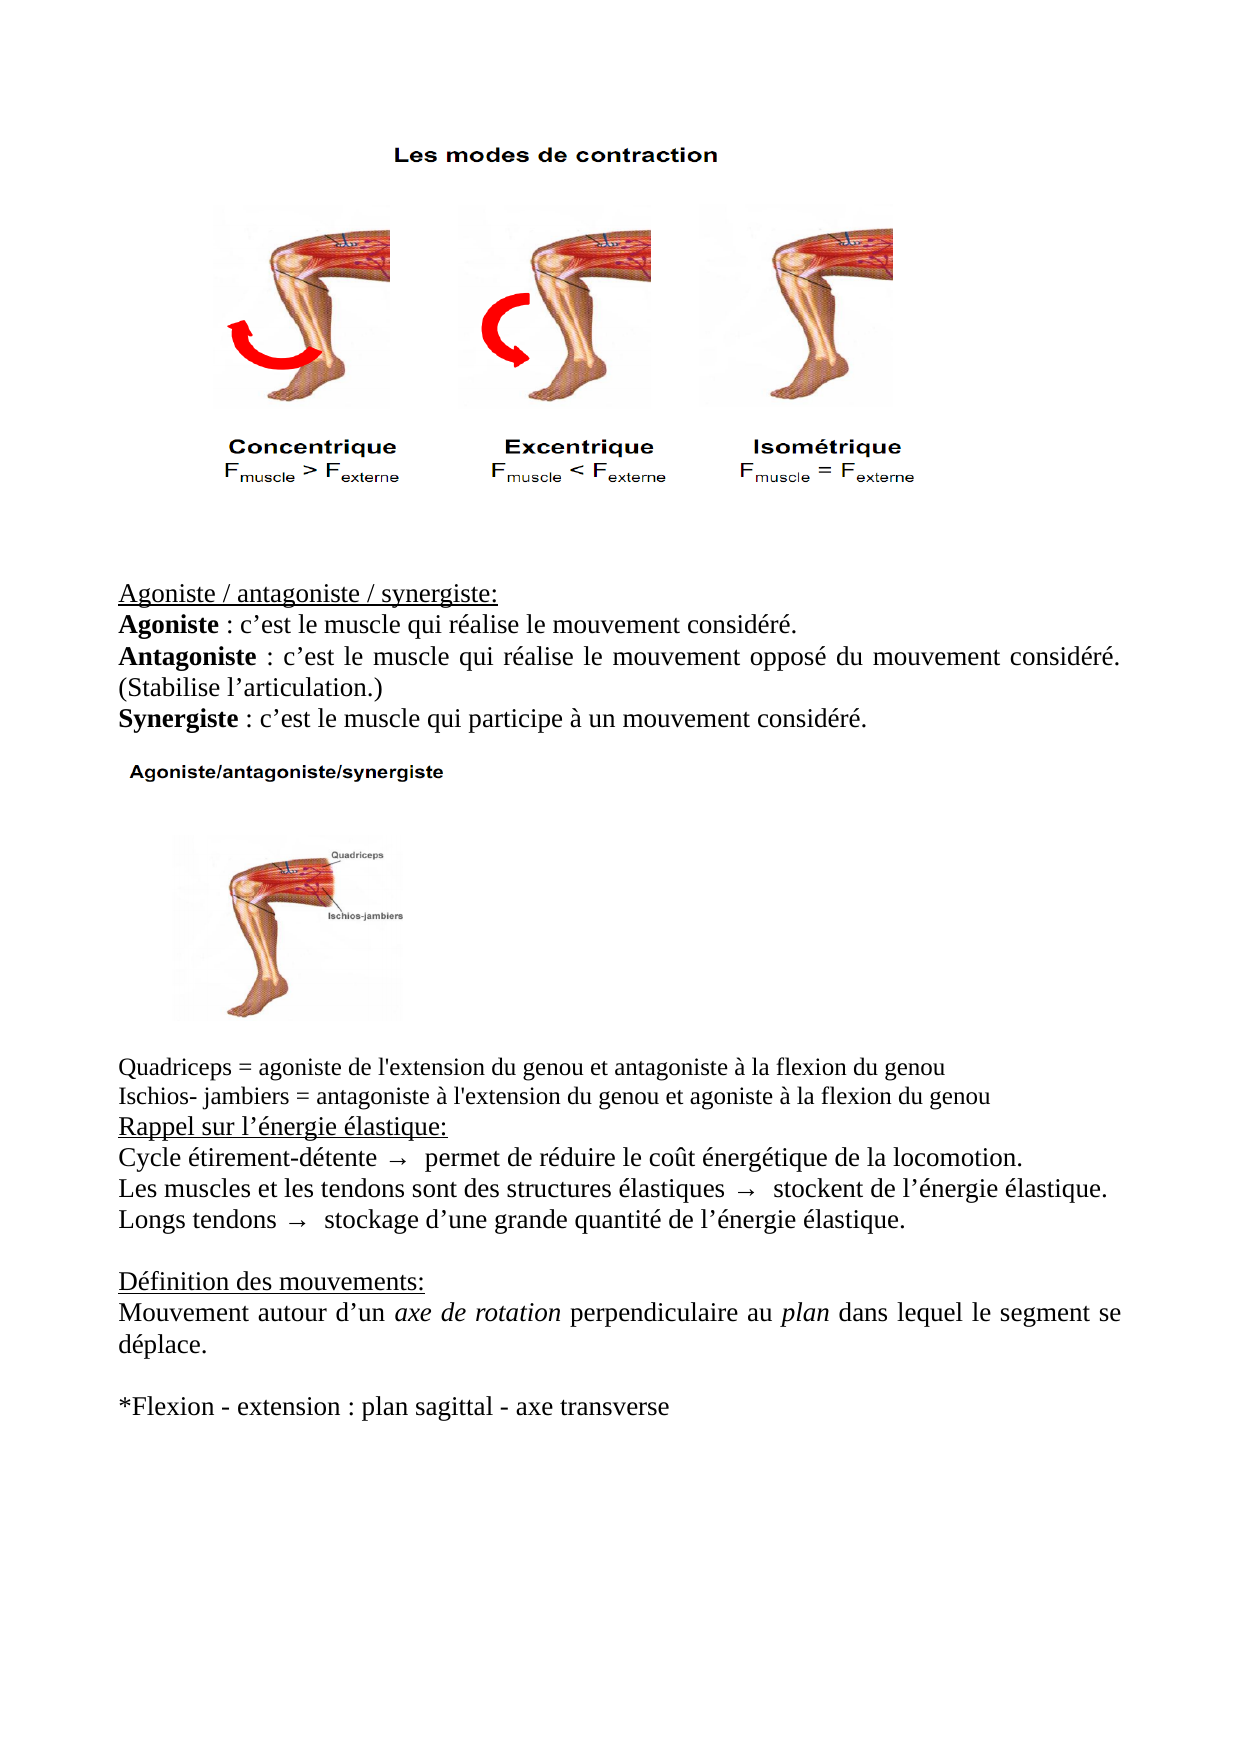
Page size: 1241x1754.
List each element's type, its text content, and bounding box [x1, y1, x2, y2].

text Agoniste / antagoniste / synergiste: [118, 577, 1122, 608]
picture [118, 758, 448, 1021]
text Antagoniste : c’est le muscle qui réalise le mouvement opposé du mouvement considéré. (Stabilise l’articulation.) [118, 640, 1122, 702]
text *Flexion - extension : plan sagittal - axe transverse [118, 1390, 1122, 1421]
picture [212, 143, 918, 487]
text Quadriceps = agoniste de l'extension du genou et antagoniste à la flexion du genou [118, 1052, 1122, 1081]
text Rappel sur l’énergie élastique: [118, 1110, 1122, 1141]
text Définition des mouvements: [118, 1265, 1122, 1297]
text Les muscles et les tendons sont des structures élastiques → stockent de l’énergie élastique. [118, 1172, 1122, 1203]
text Synergiste : c’est le muscle qui participe à un mouvement considéré. [118, 702, 1122, 733]
text Longs tendons → stockage d’une grande quantité de l’énergie élastique. [118, 1203, 1122, 1234]
text Ischios- jambiers = antagoniste à l'extension du genou et agoniste à la flexion du genou [118, 1081, 1122, 1110]
text Mouvement autour d’un axe de rotation perpendiculaire au plan dans lequel le segment se déplace. [118, 1297, 1122, 1359]
text Agoniste : c’est le muscle qui réalise le mouvement considéré. [118, 608, 1122, 640]
text Cycle étirement-détente → permet de réduire le coût énergétique de la locomotion. [118, 1141, 1122, 1172]
